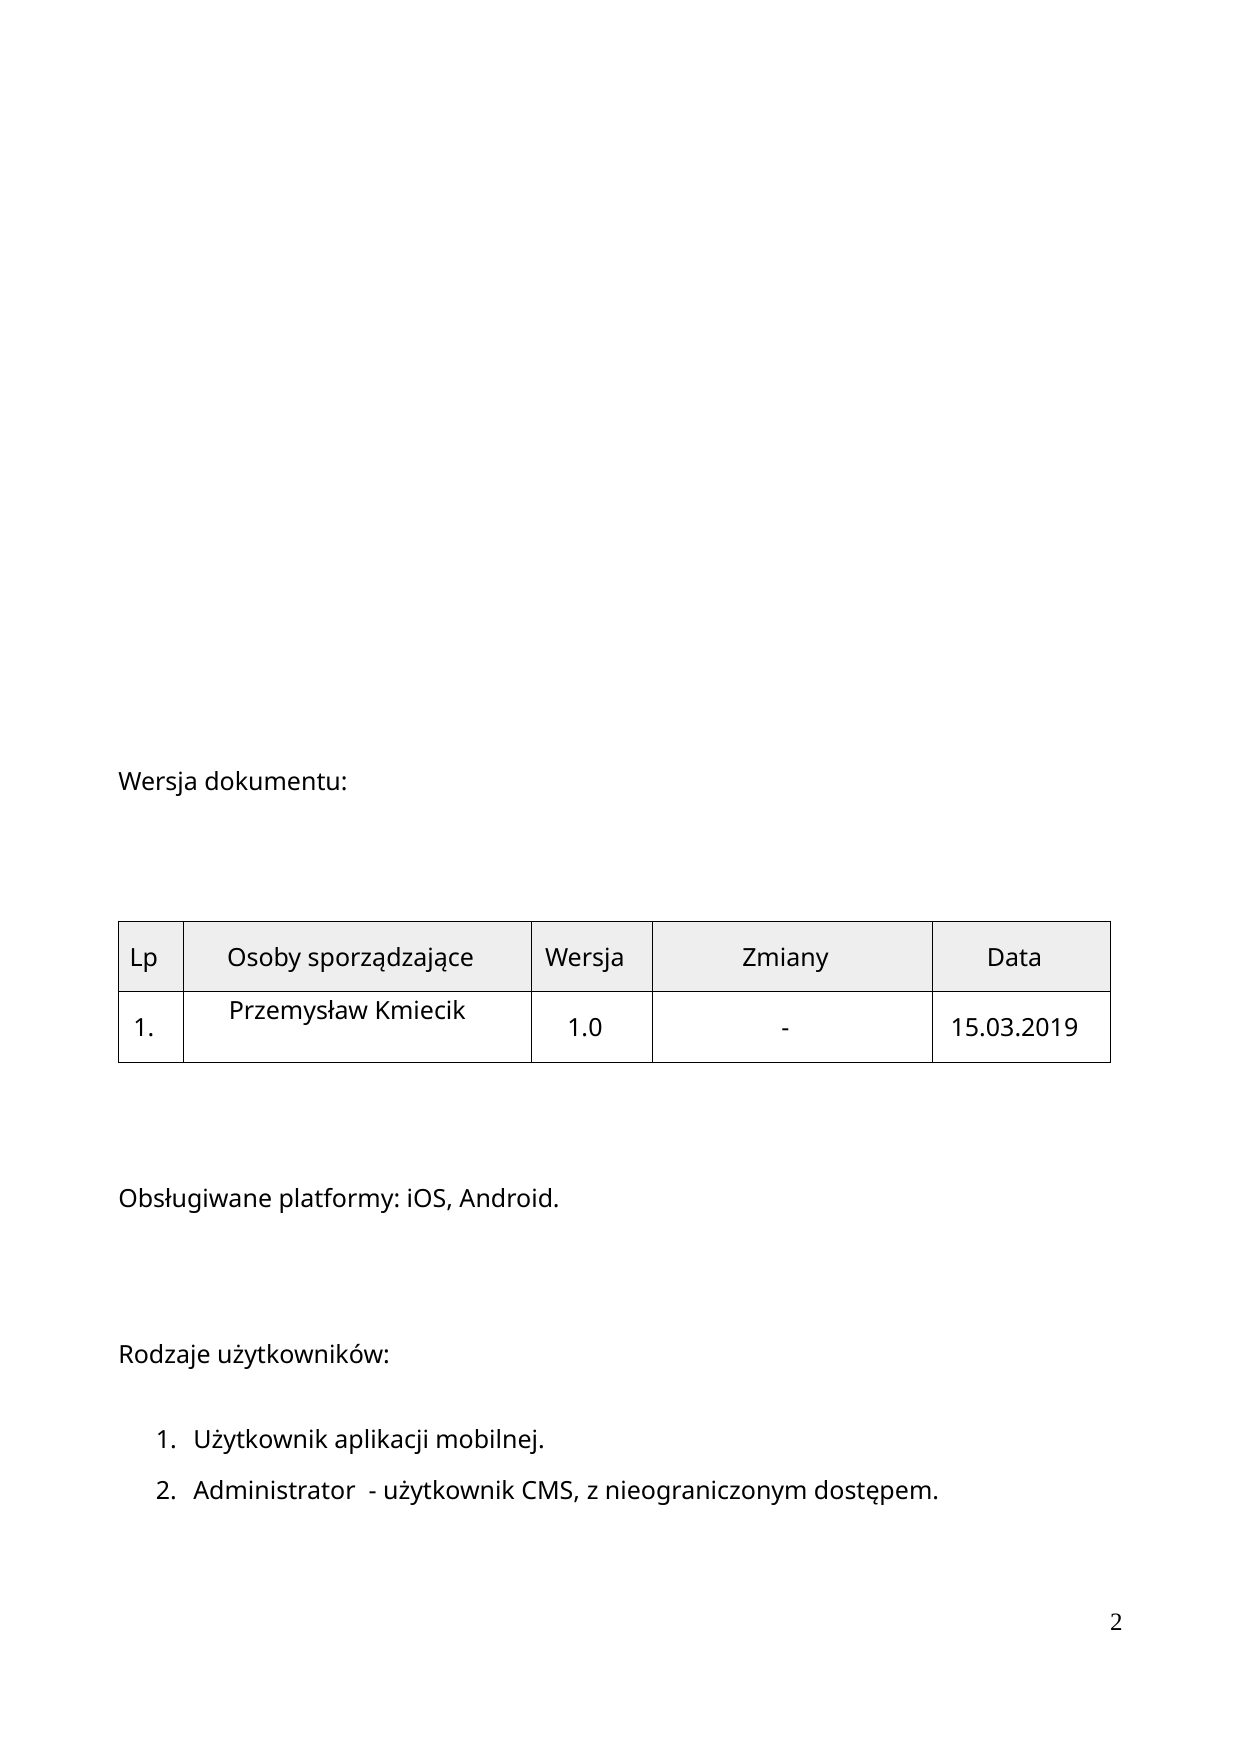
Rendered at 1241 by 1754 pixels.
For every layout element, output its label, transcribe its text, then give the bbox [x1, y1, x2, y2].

table_header Lp [119, 922, 183, 991]
table_header Data [933, 922, 1110, 991]
text Rodzaje użytkowników: [118, 1337, 1107, 1371]
table_header Zmiany [653, 922, 932, 991]
table_cell 15.03.2019 [933, 992, 1110, 1062]
table_cell - [653, 992, 932, 1062]
table_cell 1. [119, 992, 183, 1062]
table_header Osoby sporządzające [184, 922, 531, 991]
list Użytkownik aplikacji mobilnej. [156, 1421, 1107, 1456]
table_cell 1.0 [532, 992, 652, 1062]
list Administrator - użytkownik CMS, z nieograniczonym dostępem. [156, 1472, 1107, 1507]
table_header Wersja [532, 922, 652, 991]
text Wersja dokumentu: [118, 764, 1107, 798]
table_cell Przemysław Kmiecik [184, 992, 531, 1062]
text Obsługiwane platformy: iOS, Android. [118, 1181, 1107, 1214]
